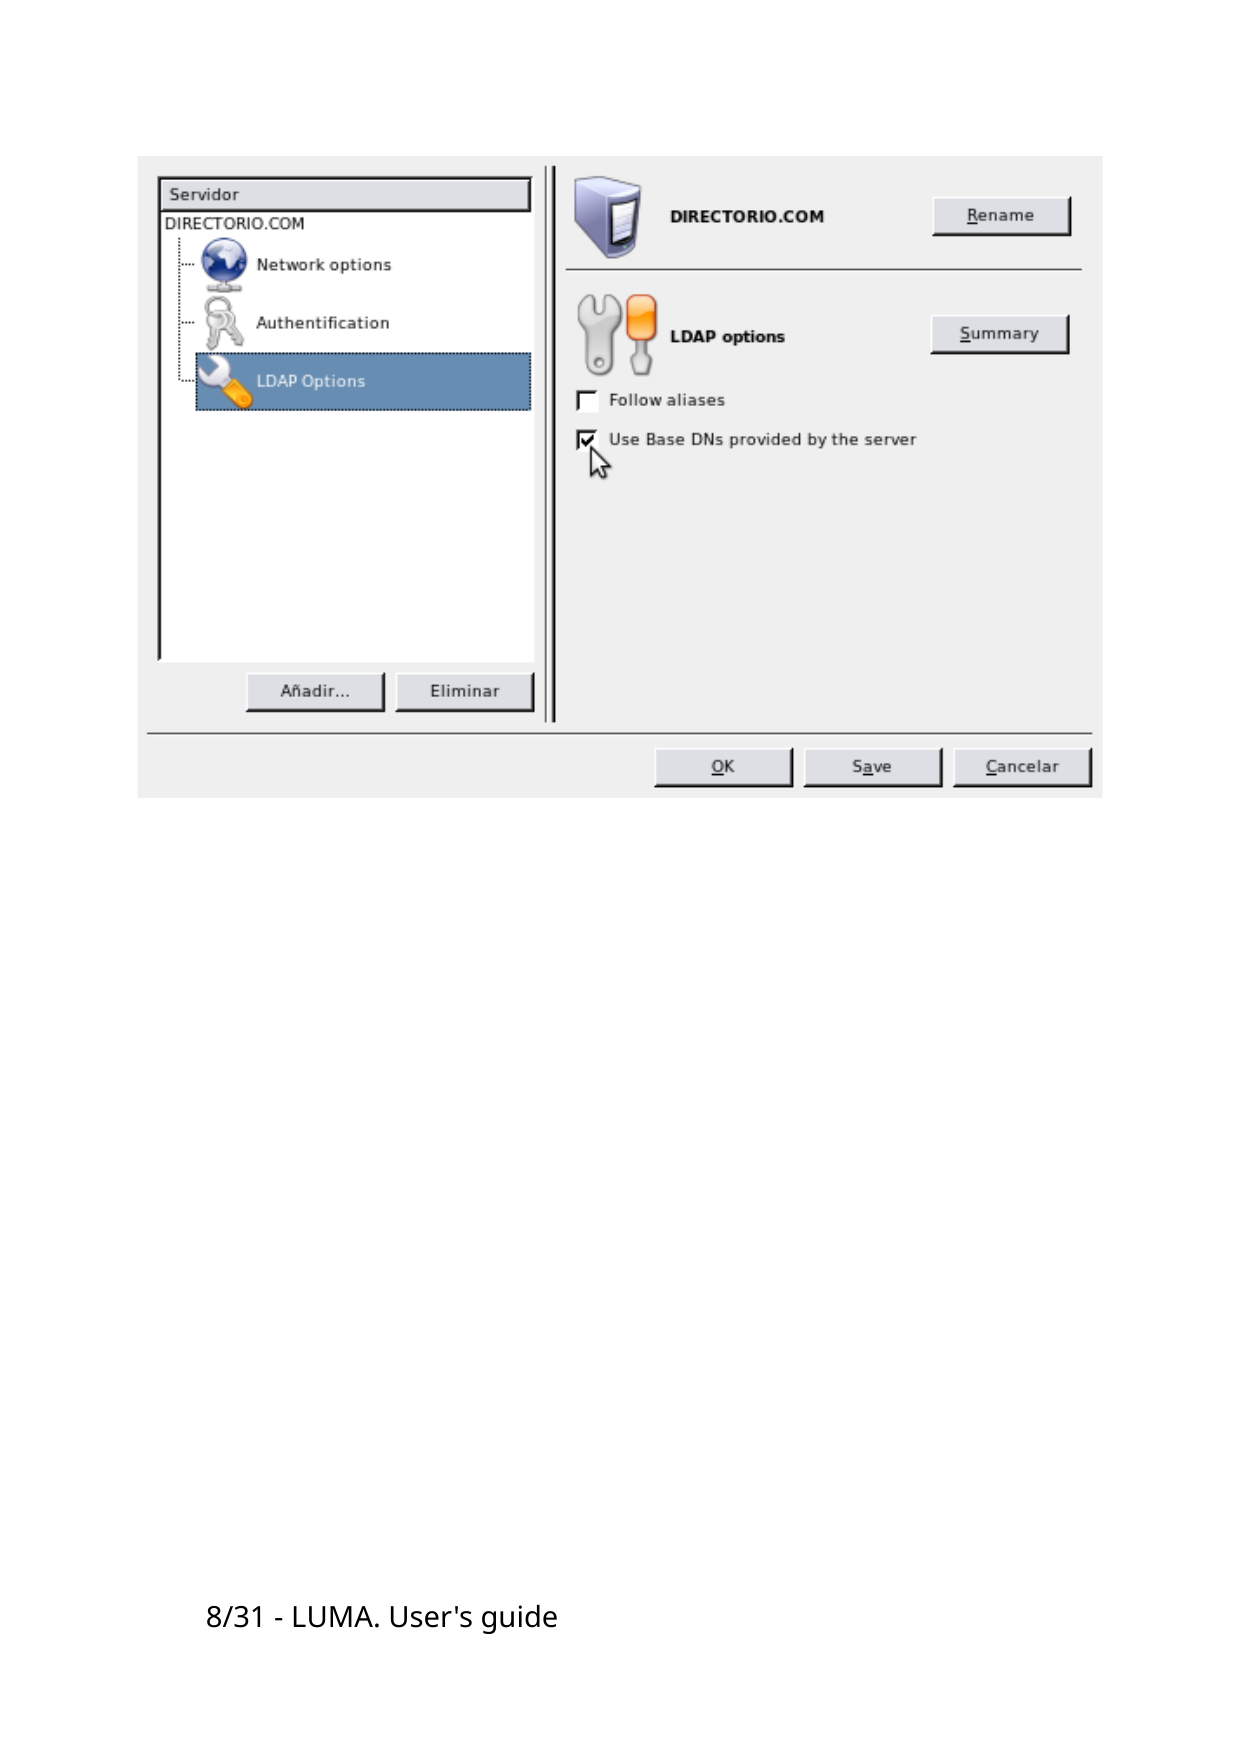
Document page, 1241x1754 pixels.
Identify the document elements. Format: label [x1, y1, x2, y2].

picture [137, 156, 1103, 798]
